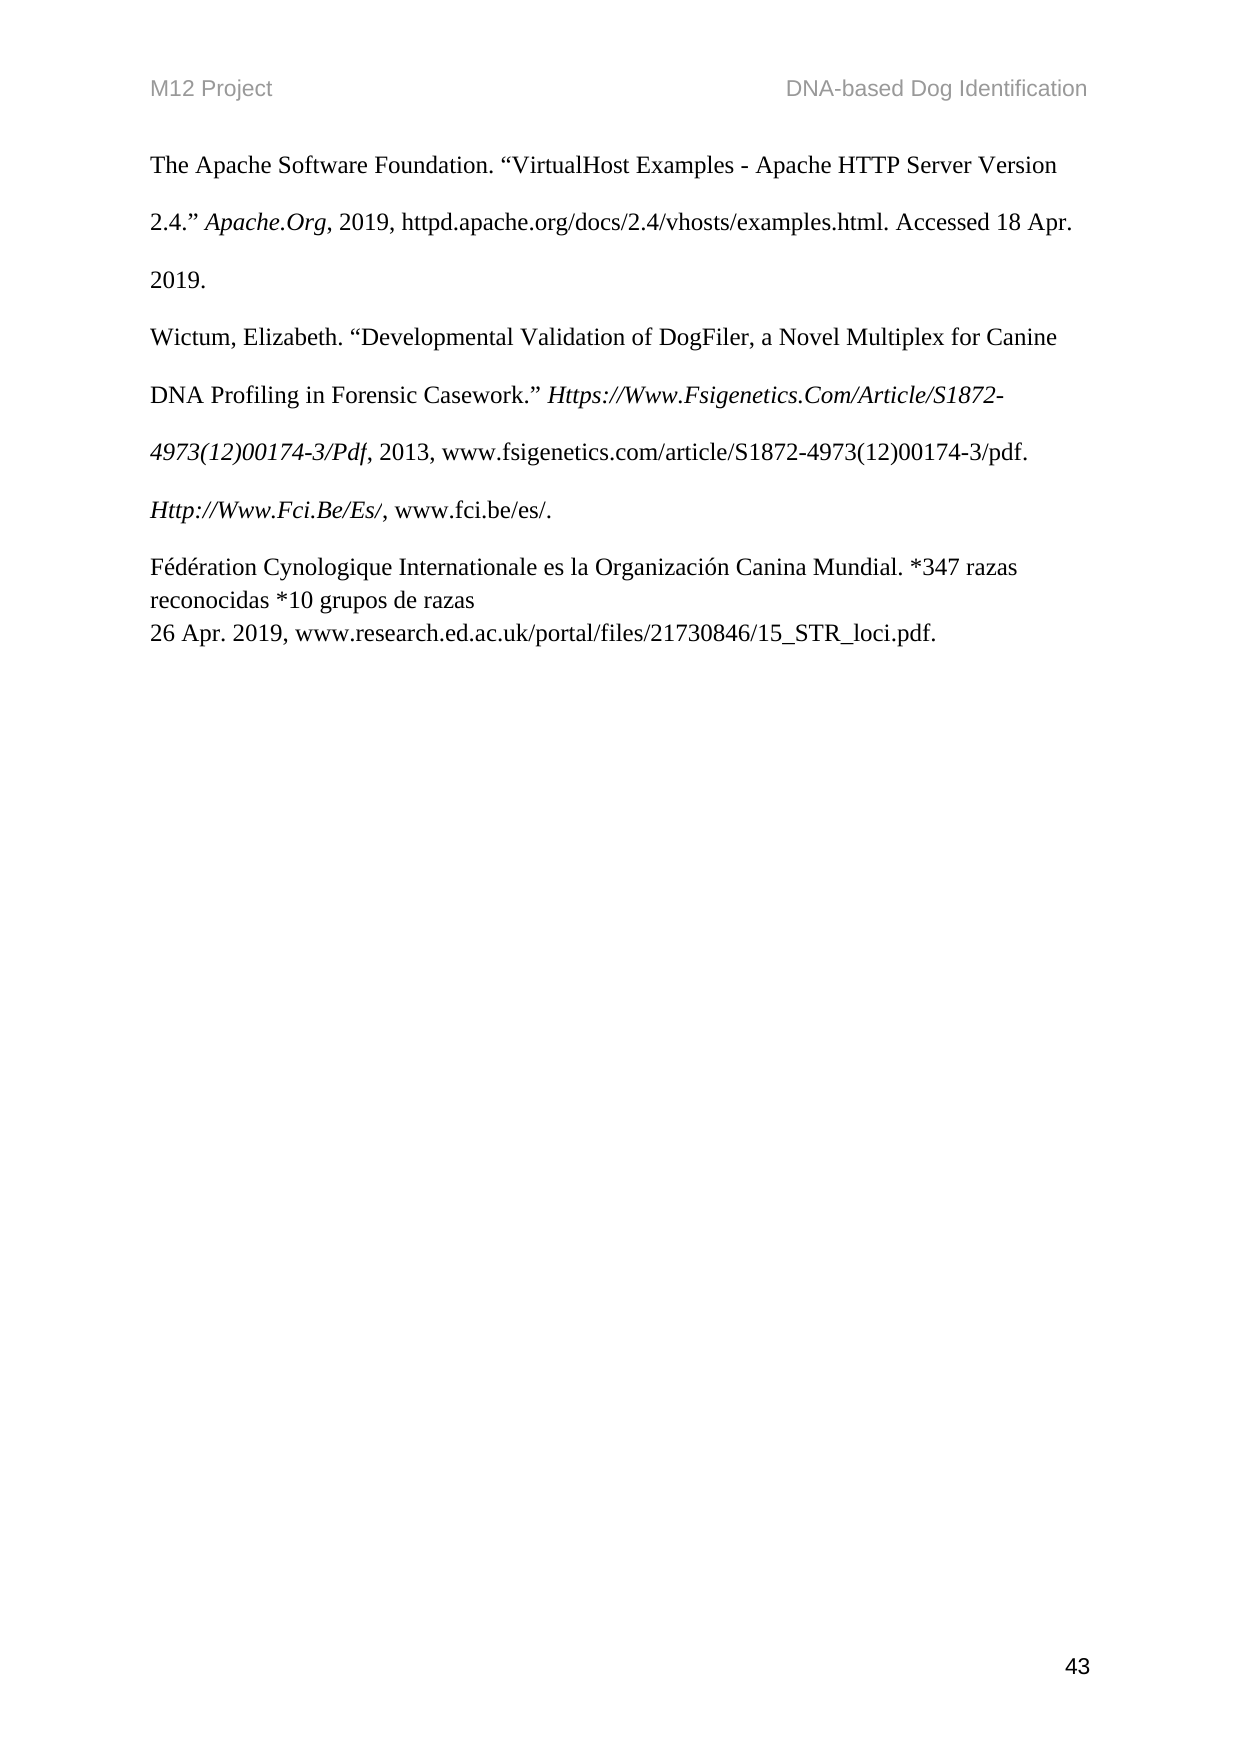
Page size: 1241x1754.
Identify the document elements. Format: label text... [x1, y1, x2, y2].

text ‌ [150, 676, 1090, 705]
text The Apache Software Foundation. “VirtualHost Examples - Apache HTTP Server Version 2.4.” Apache.Org, 2019, httpd.apache.org/docs/2.4/vhosts/examples.html. Accessed 18 Apr. 2019. [150, 150, 1090, 294]
text Http://Www.Fci.Be/Es/, www.fci.be/es/. [150, 495, 1090, 524]
text 26 Apr. 2019, www.research.ed.ac.uk/portal/files/21730846/15_STR_loci.pdf. [150, 618, 1090, 647]
text Fédération Cynologique Internationale es la Organización Canina Mundial. *347 razas reconocidas *10 grupos de razas [150, 552, 1090, 614]
text Wictum, Elizabeth. “Developmental Validation of DogFiler, a Novel Multiplex for Canine DNA Profiling in Forensic Casework.” Https://Www.Fsigenetics.Com/Article/S1872-4973(12)00174-3/Pdf, 2013, www.fsigenetics.com/article/S1872-4973(12)00174-3/pdf. [150, 322, 1090, 466]
